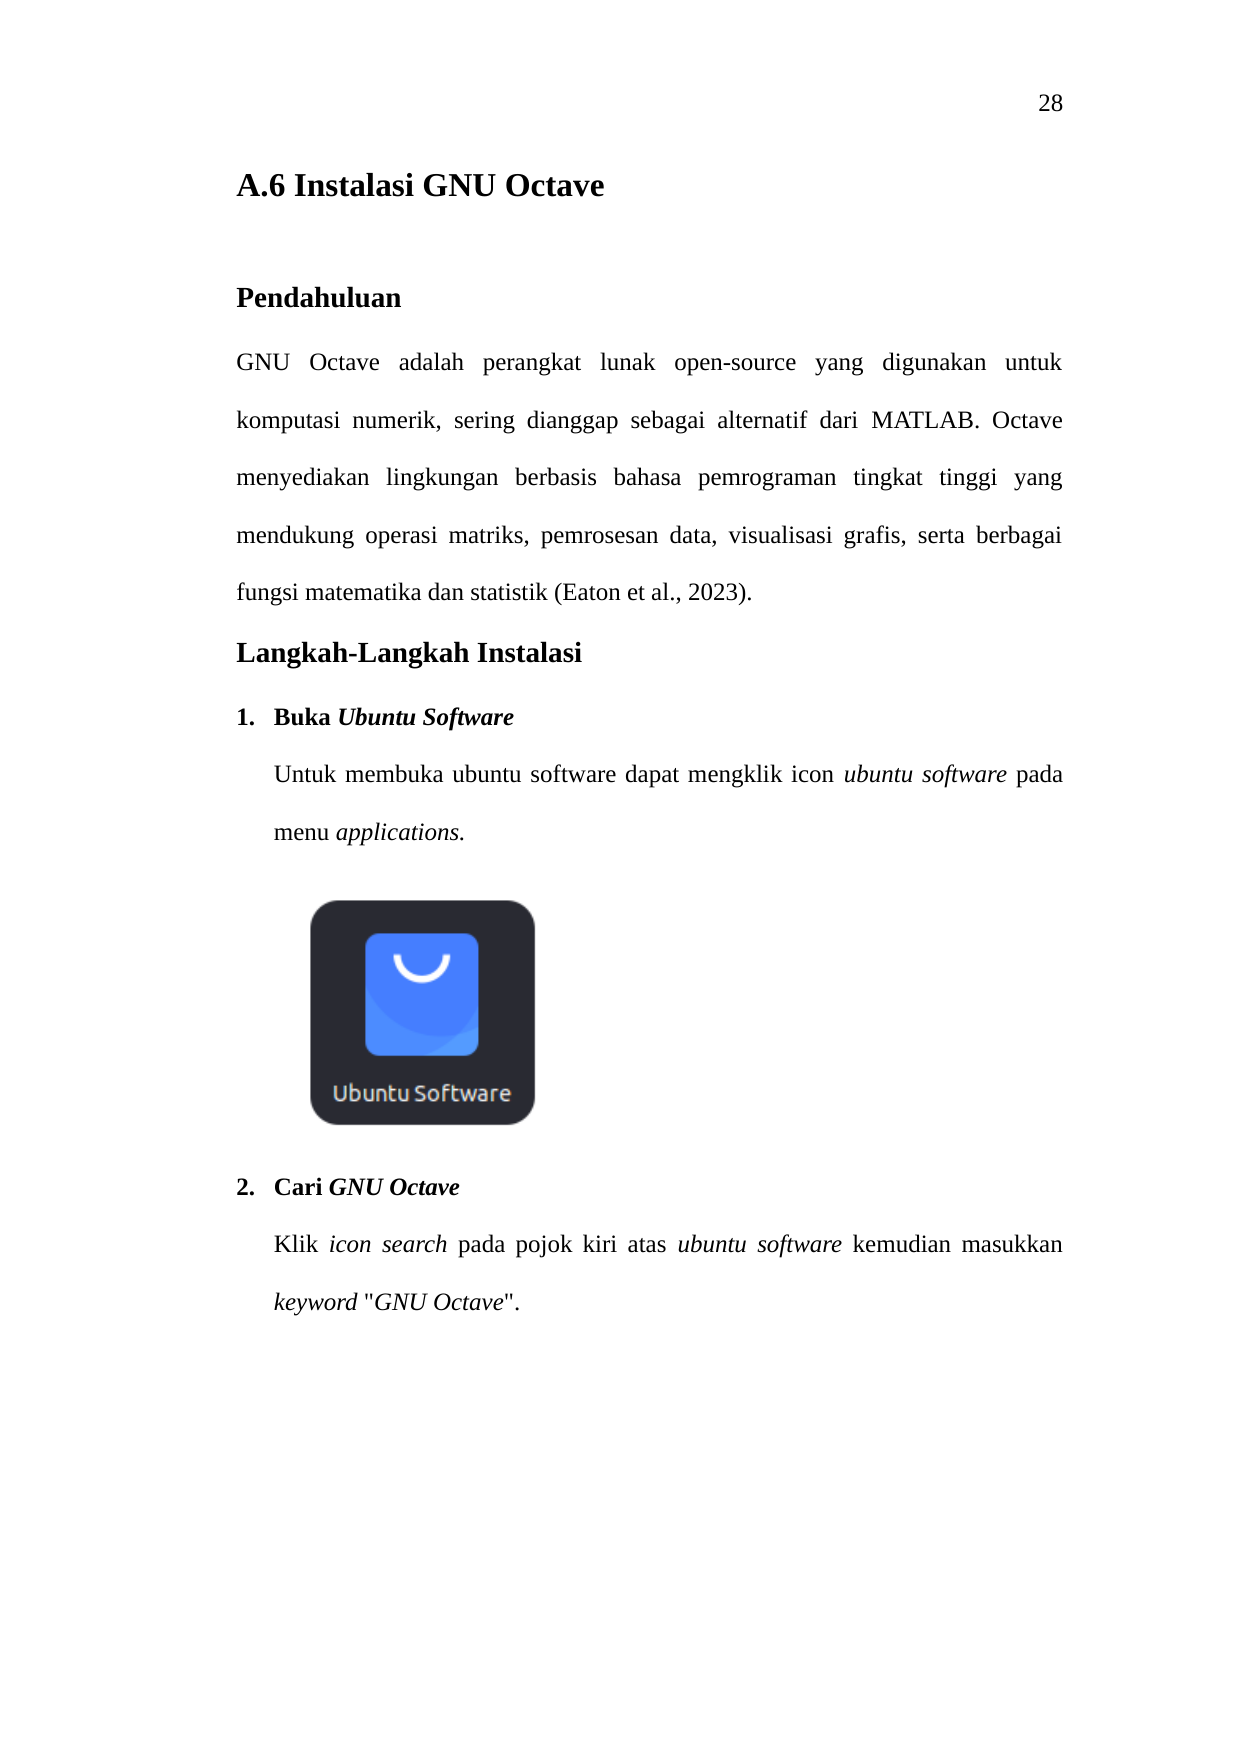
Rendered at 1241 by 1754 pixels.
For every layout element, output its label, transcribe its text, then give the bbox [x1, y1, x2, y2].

list Klik icon search pada pojok kiri atas ubuntu software kemudian masukkan keyword "GNU Octave". [236, 1229, 1063, 1316]
text A.6 Instalasi GNU Octave [236, 165, 1063, 204]
picture [273, 874, 576, 1144]
text Langkah-Langkah Instalasi [236, 635, 1063, 668]
list Untuk membuka ubuntu software dapat mengklik icon ubuntu software pada menu applications. [236, 759, 1063, 846]
list Buka Ubuntu Software [236, 702, 1063, 731]
text GNU Octave adalah perangkat lunak open-source yang digunakan untuk komputasi numerik, sering dianggap sebagai alternatif dari MATLAB. Octave menyediakan lingkungan berbasis bahasa pemrograman tingkat tinggi yang mendukung operasi matriks, pemrosesan data, visualisasi grafis, serta berbagai fungsi matematika dan statistik (Eaton et al., 2023). [236, 347, 1063, 606]
text Pendahuluan [236, 280, 1063, 314]
list Cari GNU Octave [236, 1172, 1063, 1201]
